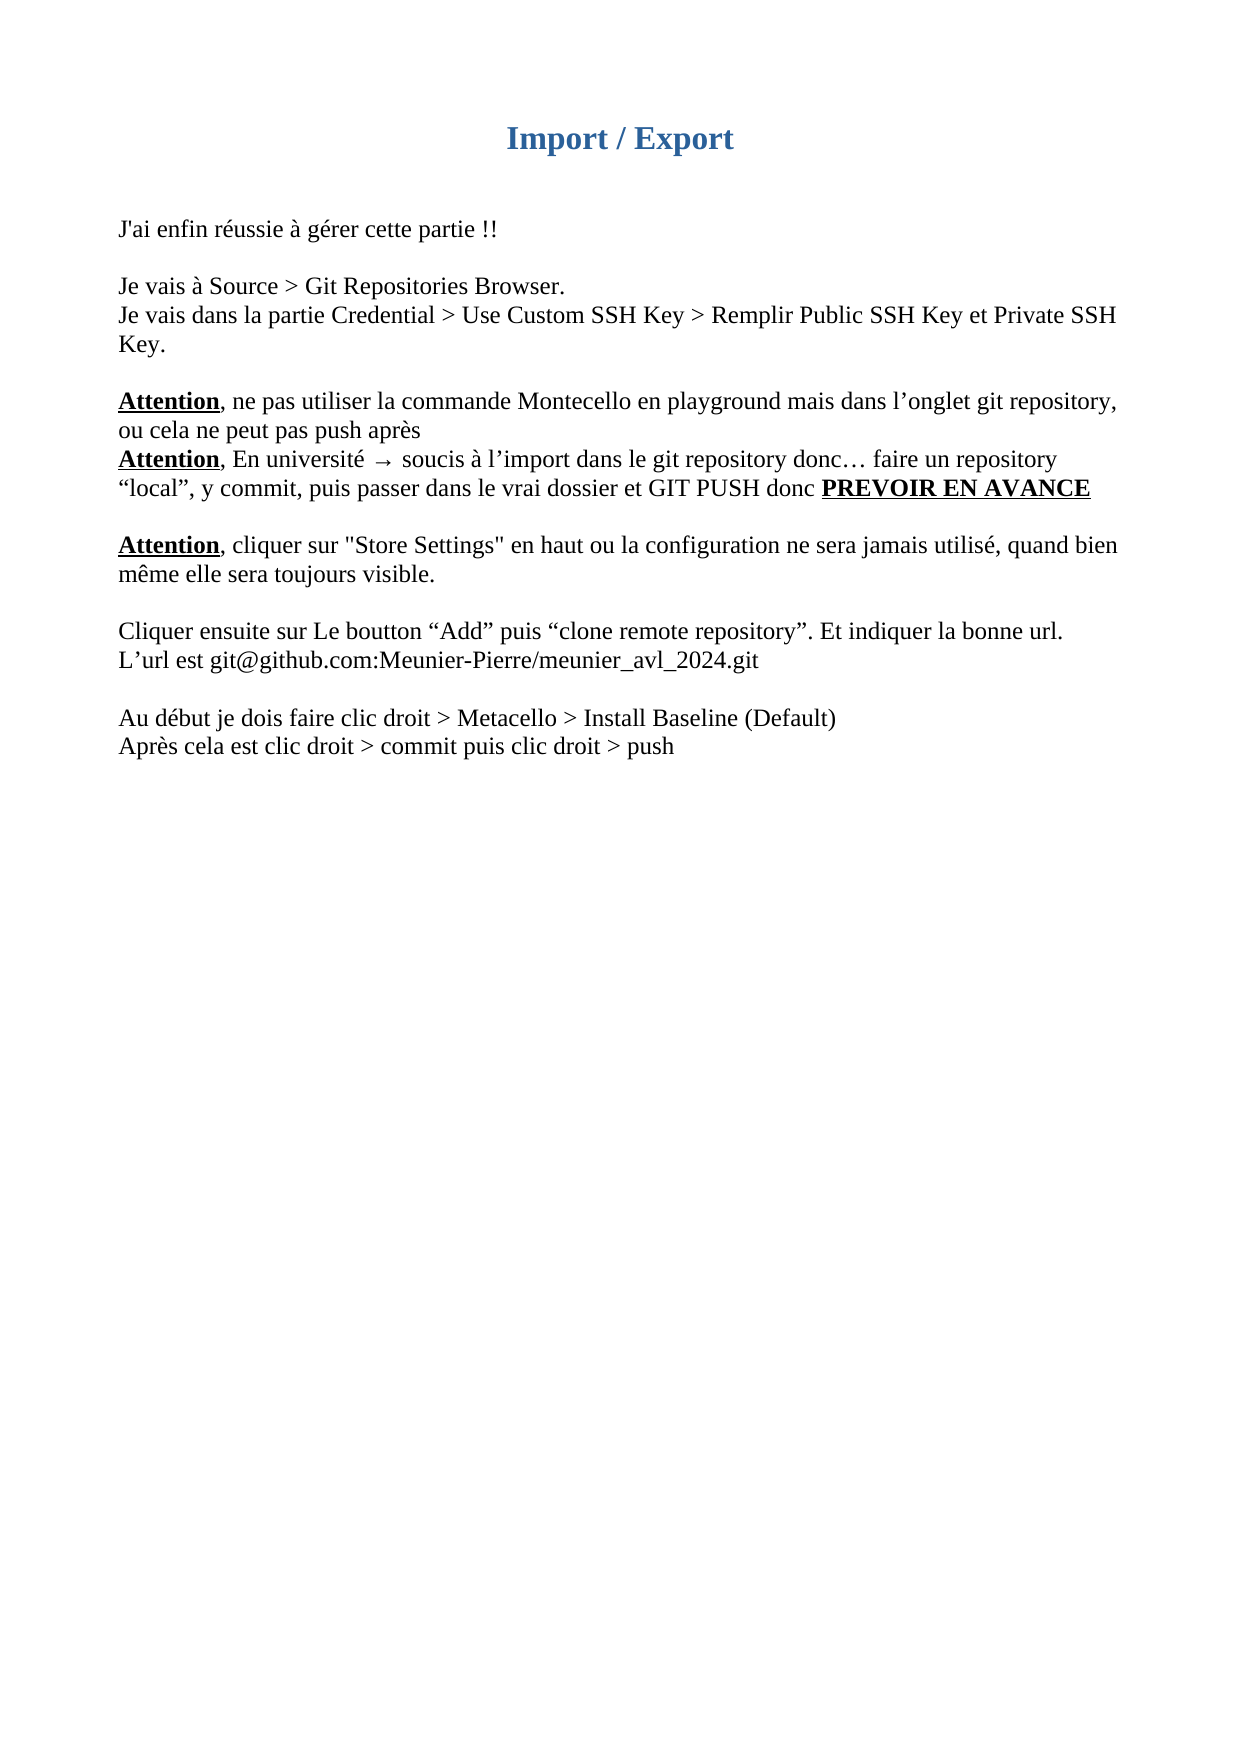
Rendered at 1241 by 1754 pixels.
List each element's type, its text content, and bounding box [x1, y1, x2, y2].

text J'ai enfin réussie à gérer cette partie !! [118, 214, 1122, 243]
text Au début je dois faire clic droit > Metacello > Install Baseline (Default) [118, 703, 1122, 731]
text Attention, ne pas utiliser la commande Montecello en playground mais dans l’onglet git repository, ou cela ne peut pas push après [118, 386, 1122, 444]
text Import / Export [118, 118, 1122, 156]
text Attention, En université → soucis à l’import dans le git repository donc… faire un repository “local”, y commit, puis passer dans le vrai dossier et GIT PUSH donc PREVOIR EN AVANCE [118, 444, 1122, 501]
text Après cela est clic droit > commit puis clic droit > push [118, 731, 1122, 760]
text Je vais dans la partie Credential > Use Custom SSH Key > Remplir Public SSH Key et Private SSH Key. [118, 300, 1122, 358]
text Attention, cliquer sur "Store Settings" en haut ou la configuration ne sera jamais utilisé, quand bien même elle sera toujours visible. [118, 530, 1122, 588]
text Je vais à Source > Git Repositories Browser. [118, 271, 1122, 300]
text L’url est git@github.com:Meunier-Pierre/meunier_avl_2024.git [118, 645, 1122, 674]
text Cliquer ensuite sur Le boutton “Add” puis “clone remote repository”. Et indiquer la bonne url. [118, 616, 1122, 645]
